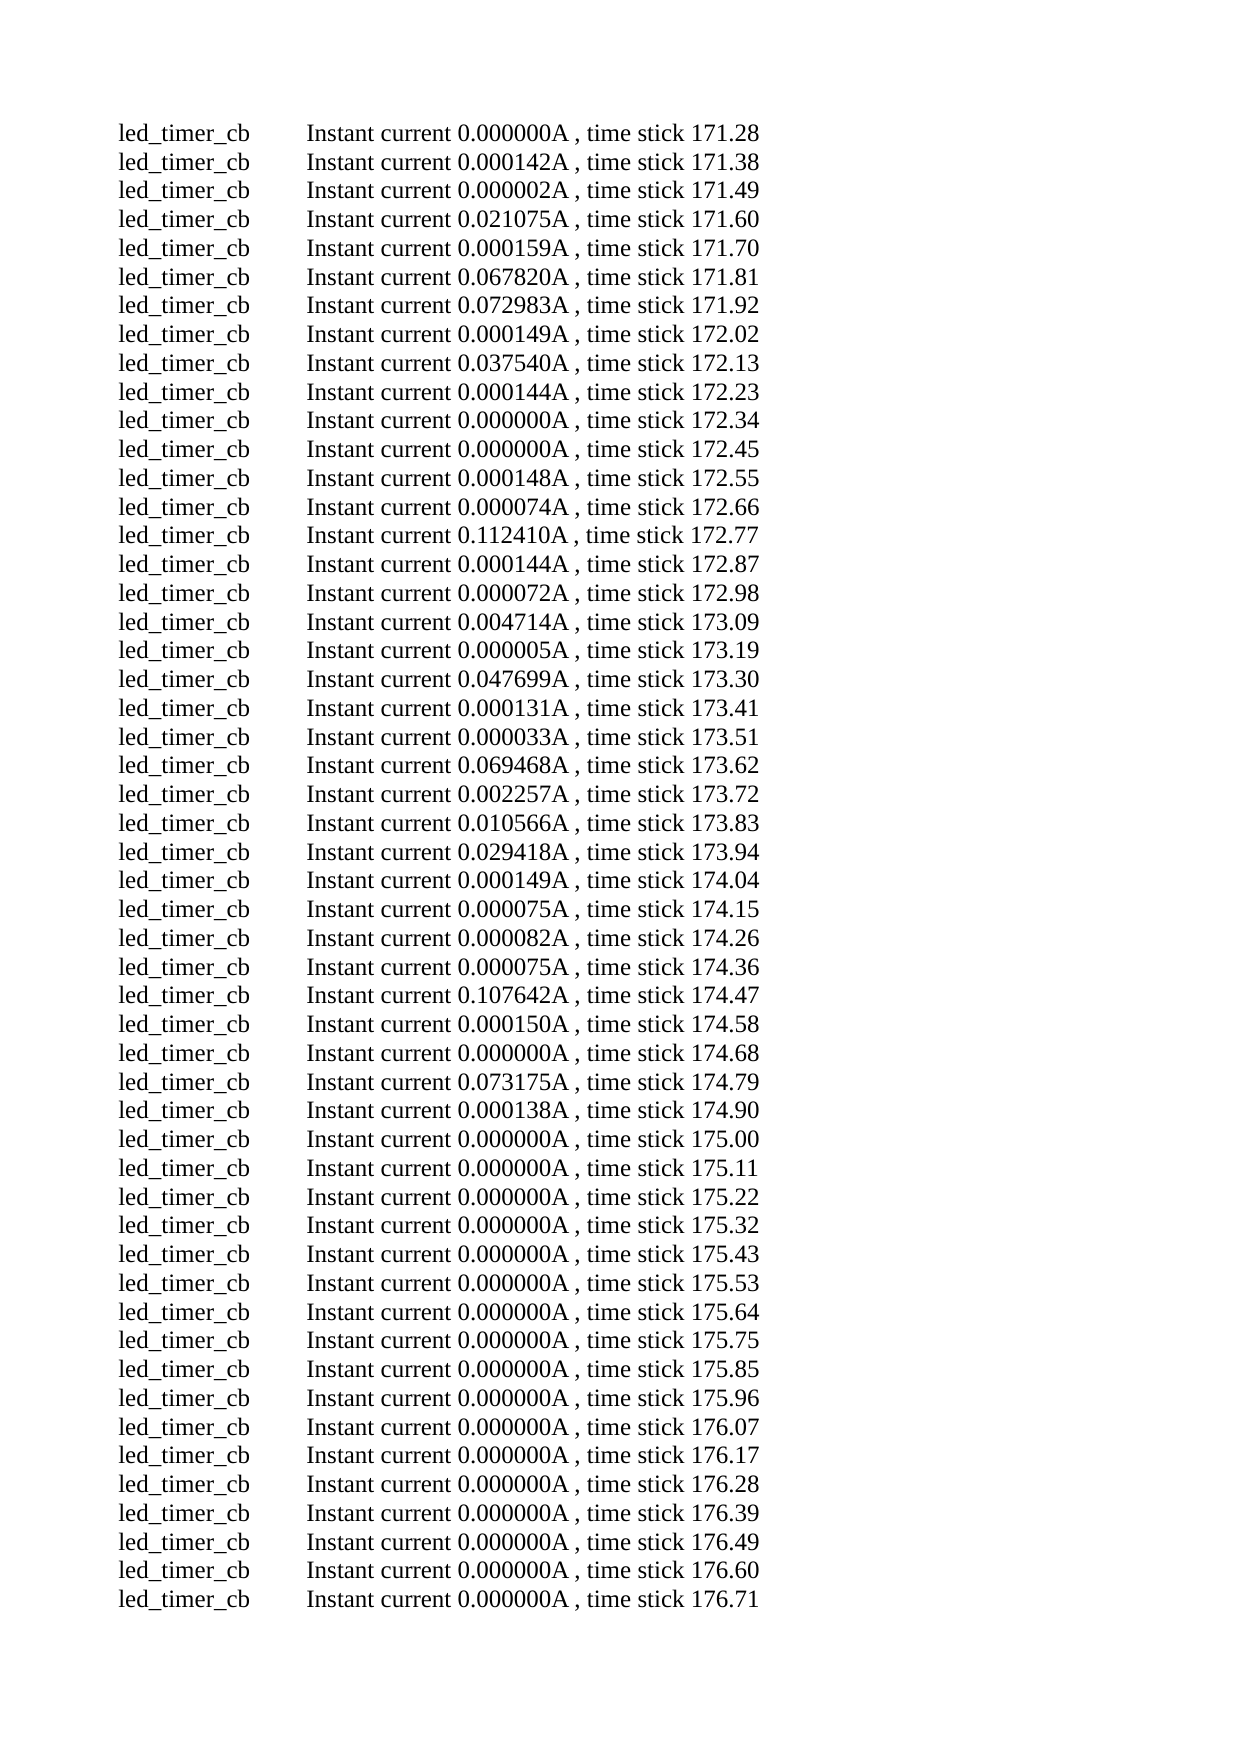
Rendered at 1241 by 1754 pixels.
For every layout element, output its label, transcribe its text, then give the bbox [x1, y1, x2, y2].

text led_timer_cb Instant current 0.000000A , time stick 172.34 [118, 406, 1122, 434]
text led_timer_cb Instant current 0.000000A , time stick 175.75 [118, 1326, 1122, 1354]
text led_timer_cb Instant current 0.000144A , time stick 172.23 [118, 377, 1122, 406]
text led_timer_cb Instant current 0.073175A , time stick 174.79 [118, 1067, 1122, 1096]
text led_timer_cb Instant current 0.000072A , time stick 172.98 [118, 578, 1122, 607]
text led_timer_cb Instant current 0.000000A , time stick 176.39 [118, 1498, 1122, 1527]
text led_timer_cb Instant current 0.000159A , time stick 171.70 [118, 233, 1122, 262]
text led_timer_cb Instant current 0.000138A , time stick 174.90 [118, 1096, 1122, 1124]
text led_timer_cb Instant current 0.000000A , time stick 175.96 [118, 1383, 1122, 1412]
text led_timer_cb Instant current 0.000000A , time stick 175.22 [118, 1182, 1122, 1211]
text led_timer_cb Instant current 0.000000A , time stick 176.17 [118, 1441, 1122, 1469]
text led_timer_cb Instant current 0.000000A , time stick 171.28 [118, 118, 1122, 147]
text led_timer_cb Instant current 0.010566A , time stick 173.83 [118, 808, 1122, 837]
text led_timer_cb Instant current 0.000000A , time stick 176.71 [118, 1584, 1122, 1613]
text led_timer_cb Instant current 0.000000A , time stick 174.68 [118, 1038, 1122, 1067]
text led_timer_cb Instant current 0.000075A , time stick 174.15 [118, 894, 1122, 923]
text led_timer_cb Instant current 0.000000A , time stick 175.00 [118, 1124, 1122, 1153]
text led_timer_cb Instant current 0.000000A , time stick 175.32 [118, 1211, 1122, 1239]
text led_timer_cb Instant current 0.000005A , time stick 173.19 [118, 636, 1122, 664]
text led_timer_cb Instant current 0.000144A , time stick 172.87 [118, 549, 1122, 578]
text led_timer_cb Instant current 0.037540A , time stick 172.13 [118, 348, 1122, 377]
text led_timer_cb Instant current 0.000082A , time stick 174.26 [118, 923, 1122, 952]
text led_timer_cb Instant current 0.029418A , time stick 173.94 [118, 837, 1122, 866]
text led_timer_cb Instant current 0.000000A , time stick 175.43 [118, 1239, 1122, 1268]
text led_timer_cb Instant current 0.000148A , time stick 172.55 [118, 463, 1122, 492]
text led_timer_cb Instant current 0.069468A , time stick 173.62 [118, 751, 1122, 779]
text led_timer_cb Instant current 0.004714A , time stick 173.09 [118, 607, 1122, 636]
text led_timer_cb Instant current 0.000150A , time stick 174.58 [118, 1009, 1122, 1038]
text led_timer_cb Instant current 0.000142A , time stick 171.38 [118, 147, 1122, 176]
text led_timer_cb Instant current 0.000000A , time stick 176.28 [118, 1469, 1122, 1498]
text led_timer_cb Instant current 0.000000A , time stick 176.60 [118, 1556, 1122, 1584]
text led_timer_cb Instant current 0.000000A , time stick 175.11 [118, 1153, 1122, 1182]
text led_timer_cb Instant current 0.000074A , time stick 172.66 [118, 492, 1122, 521]
text led_timer_cb Instant current 0.112410A , time stick 172.77 [118, 521, 1122, 549]
text led_timer_cb Instant current 0.000000A , time stick 175.53 [118, 1268, 1122, 1297]
text led_timer_cb Instant current 0.047699A , time stick 173.30 [118, 664, 1122, 693]
text led_timer_cb Instant current 0.000000A , time stick 175.85 [118, 1354, 1122, 1383]
text led_timer_cb Instant current 0.000000A , time stick 172.45 [118, 434, 1122, 463]
text led_timer_cb Instant current 0.000149A , time stick 172.02 [118, 319, 1122, 348]
text led_timer_cb Instant current 0.000075A , time stick 174.36 [118, 952, 1122, 981]
text led_timer_cb Instant current 0.000002A , time stick 171.49 [118, 176, 1122, 204]
text led_timer_cb Instant current 0.067820A , time stick 171.81 [118, 262, 1122, 291]
text led_timer_cb Instant current 0.000000A , time stick 176.49 [118, 1527, 1122, 1556]
text led_timer_cb Instant current 0.000033A , time stick 173.51 [118, 722, 1122, 751]
text led_timer_cb Instant current 0.000000A , time stick 176.07 [118, 1412, 1122, 1441]
text led_timer_cb Instant current 0.072983A , time stick 171.92 [118, 291, 1122, 319]
text led_timer_cb Instant current 0.000131A , time stick 173.41 [118, 693, 1122, 722]
text led_timer_cb Instant current 0.107642A , time stick 174.47 [118, 981, 1122, 1009]
text led_timer_cb Instant current 0.002257A , time stick 173.72 [118, 779, 1122, 808]
text led_timer_cb Instant current 0.021075A , time stick 171.60 [118, 204, 1122, 233]
text led_timer_cb Instant current 0.000000A , time stick 175.64 [118, 1297, 1122, 1326]
text led_timer_cb Instant current 0.000149A , time stick 174.04 [118, 866, 1122, 894]
